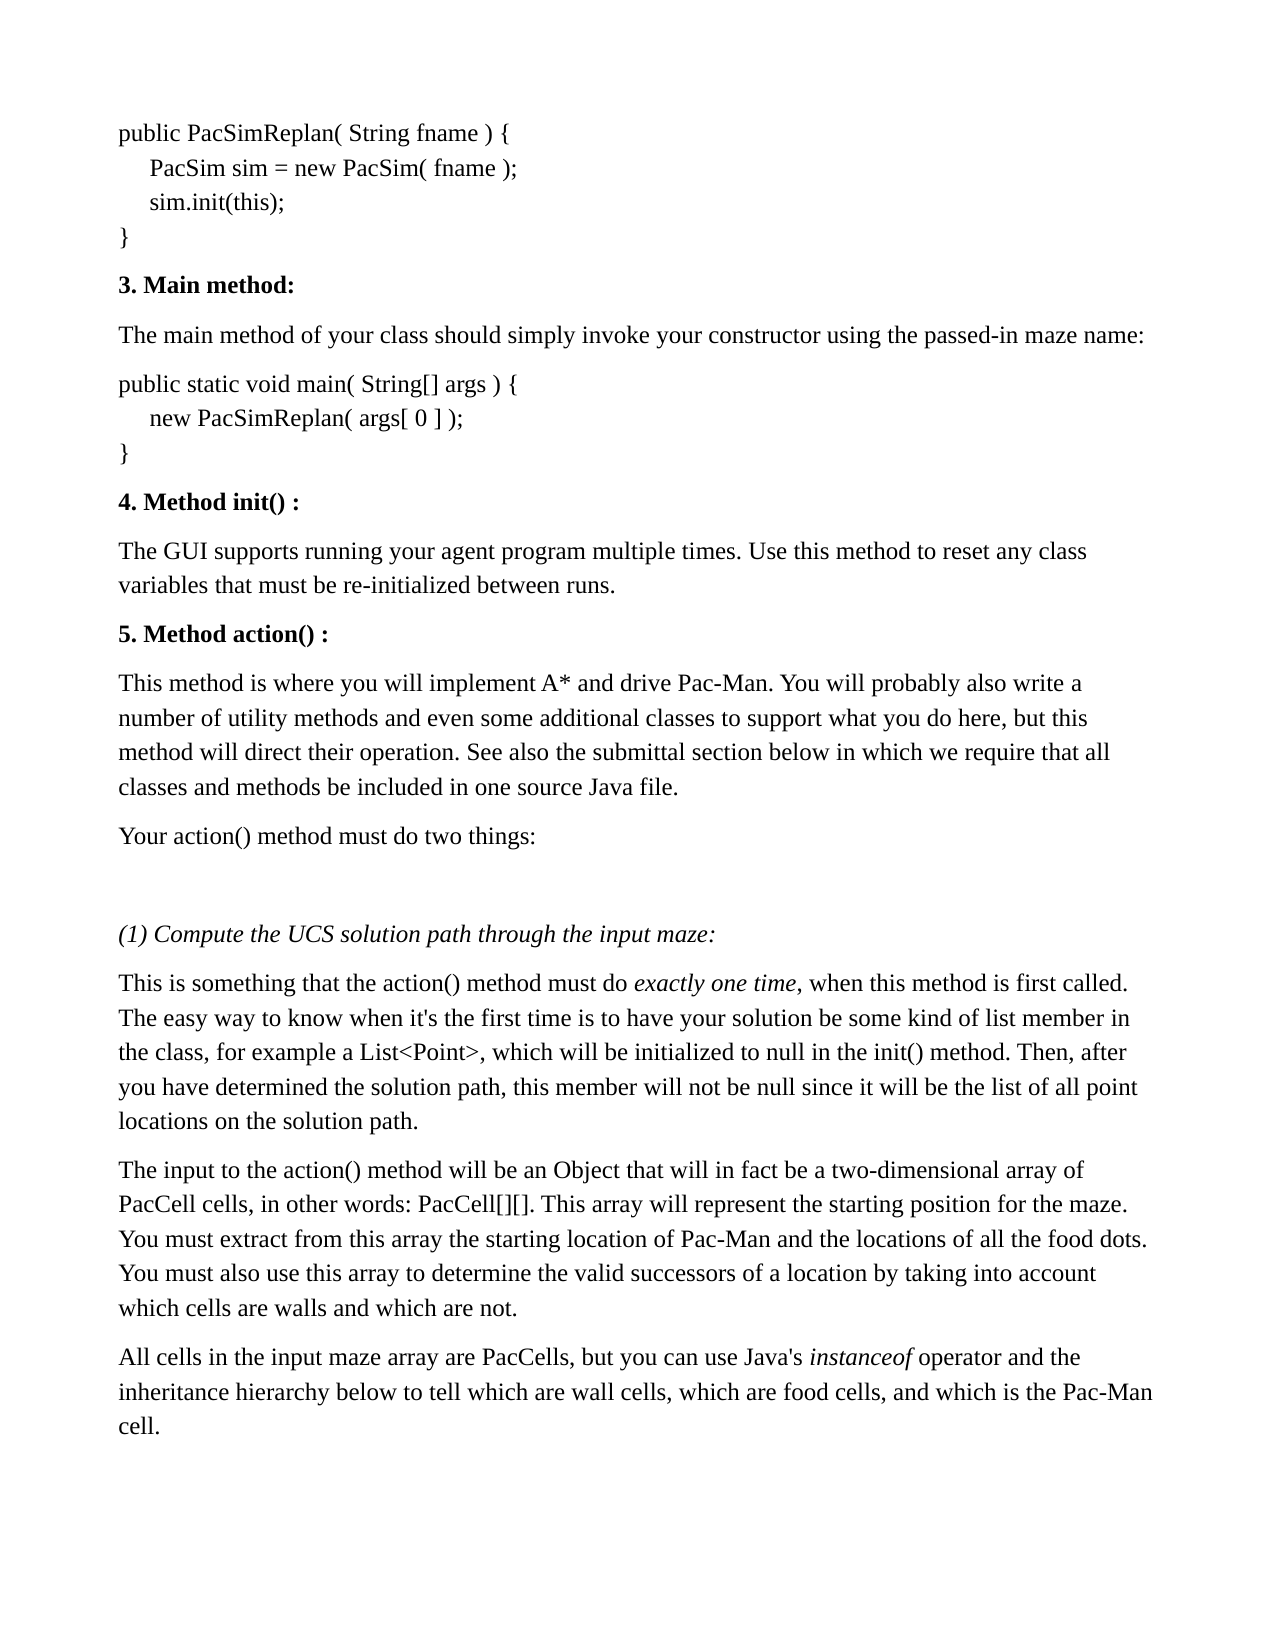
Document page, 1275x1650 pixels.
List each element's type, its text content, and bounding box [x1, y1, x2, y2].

text The GUI supports running your agent program multiple times. Use this method to reset any class variables that must be re-initialized between runs. [118, 536, 1157, 599]
text The input to the action() method will be an Object that will in fact be a two-dimensional array of PacCell cells, in other words: PacCell[][]. This array will represent the starting position for the maze. You must extract from this array the starting location of Pac-Man and the locations of all the food dots. You must also use this array to determine the valid successors of a location by taking into account which cells are walls and which are not. [118, 1155, 1157, 1322]
text The main method of your class should simply invoke your constructor using the passed-in maze name: [118, 320, 1157, 348]
text This method is where you will implement A* and drive Pac-Man. You will probably also write a number of utility methods and even some additional classes to support what you do here, but this method will direct their operation. See also the submittal section below in which we require that all classes and methods be included in one source Java file. [118, 668, 1157, 801]
text public PacSimReplan( String fname ) { PacSim sim = new PacSim( fname ); sim.init(this); } [118, 118, 1157, 250]
text 5. Method action() : [118, 619, 1157, 648]
text All cells in the input maze array are PacCells, but you can use Java's instanceof operator and the inheritance hierarchy below to tell which are wall cells, which are food cells, and which is the Pac-Man cell. [118, 1342, 1157, 1440]
text Your action() method must do two things: [118, 821, 1157, 850]
text This is something that the action() method must do exactly one time, when this method is first called. The easy way to know when it's the first time is to have your solution be some kind of list member in the class, for example a List<Point>, which will be initialized to null in the init() method. Then, after you have determined the solution path, this member will not be null since it will be the list of all point locations on the solution path. [118, 968, 1157, 1135]
text 4. Method init() : [118, 487, 1157, 516]
text (1) Compute the UCS solution path through the input maze: [118, 919, 1157, 948]
text 3. Main method: [118, 271, 1157, 299]
text public static void main( String[] args ) { new PacSimReplan( args[ 0 ] ); } [118, 369, 1157, 466]
